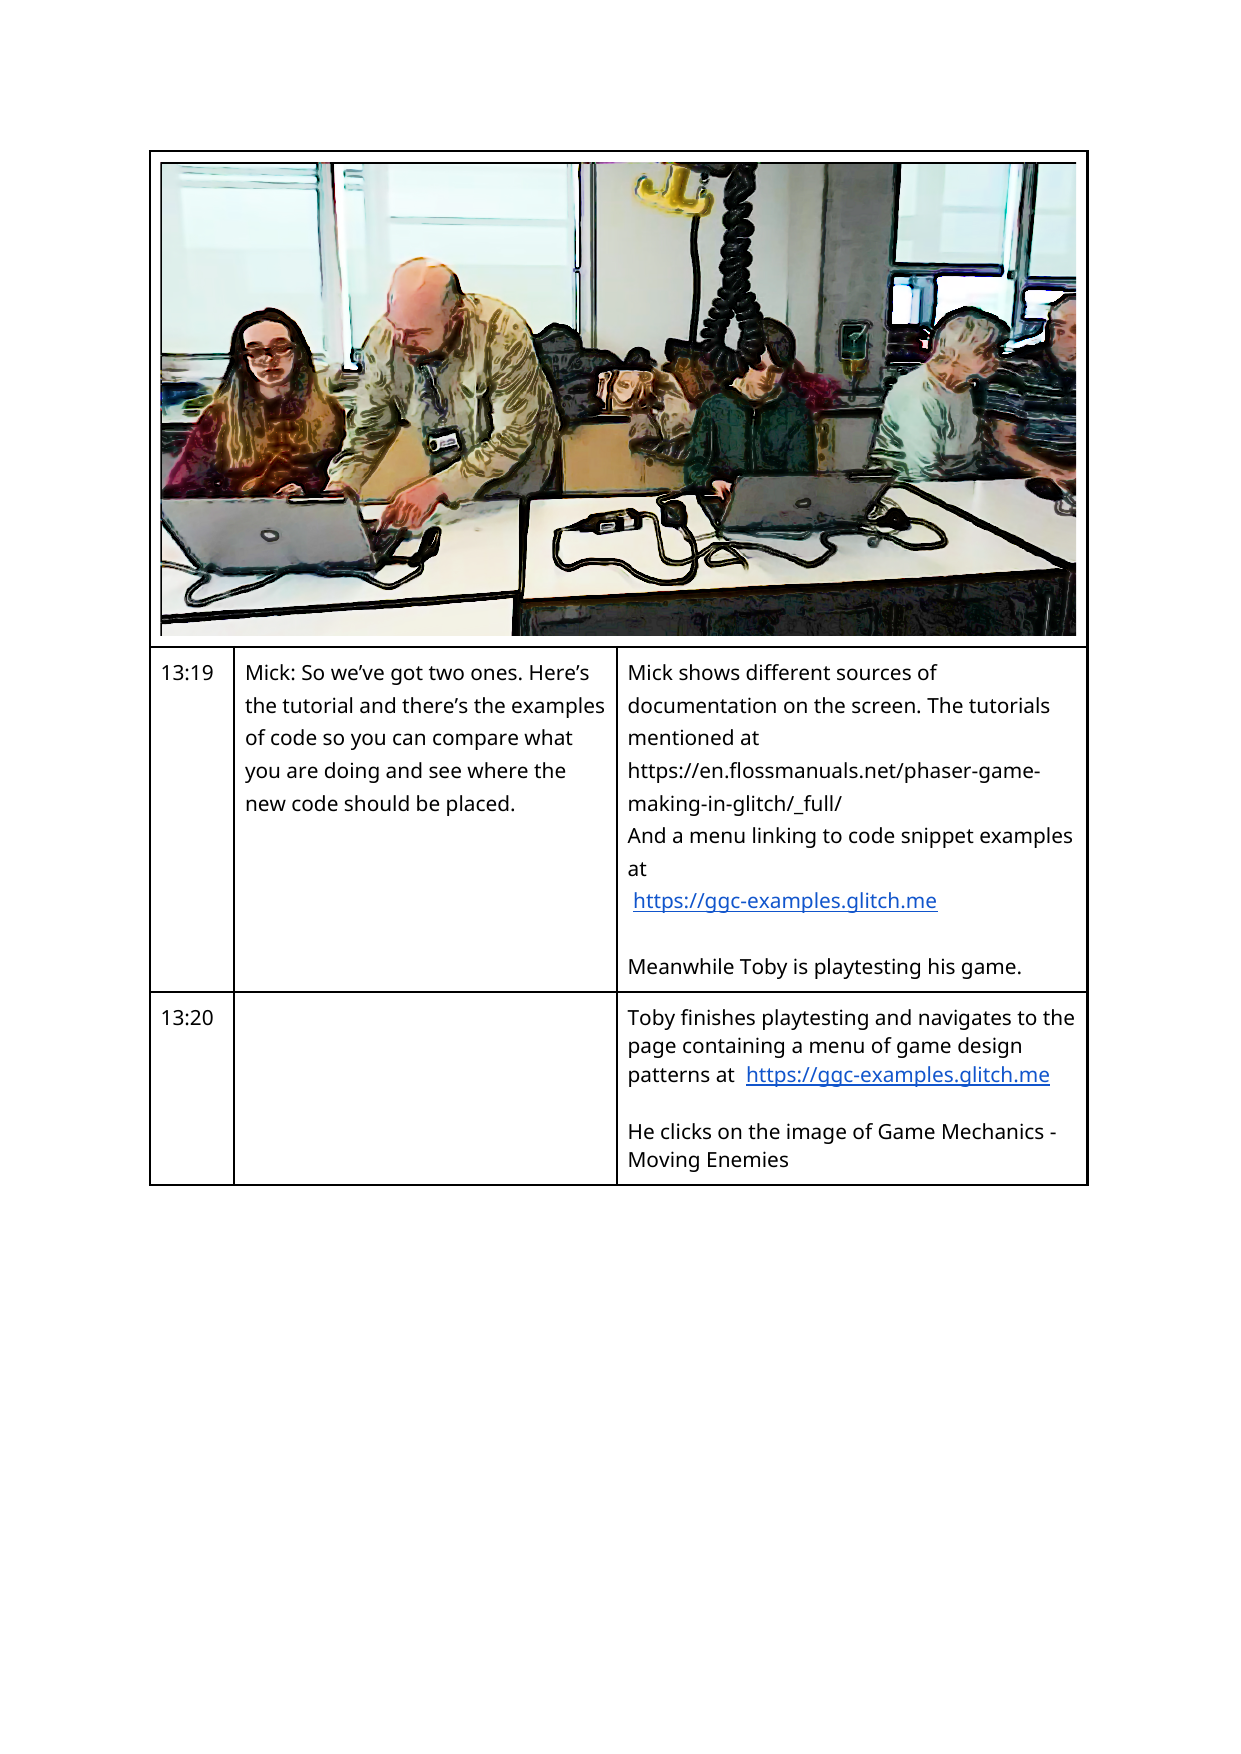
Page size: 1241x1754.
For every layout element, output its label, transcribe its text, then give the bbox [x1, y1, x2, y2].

table_cell Toby finishes playtesting and navigates to the page containing a menu of game design patterns at https://ggc-examples.glitch.me He clicks on the image of Game Mechanics - Moving Enemies [618, 993, 1086, 1184]
table_cell Mick: So we’ve got two ones. Here’s the tutorial and there’s the examples of code so you can compare what you are doing and see where the new code should be placed. [235, 648, 616, 991]
table_cell Mick shows different sources of documentation on the screen. The tutorials mentioned at https://en.flossmanuals.net/phaser-game-making-in-glitch/_full/ And a menu linking to code snippet examples at https://ggc-examples.glitch.me Meanwhile Toby is playtesting his game. [618, 648, 1086, 991]
table_cell 13:20 [151, 993, 233, 1184]
picture [160, 162, 1077, 636]
table_cell 13:19 [151, 648, 233, 991]
table_cell [151, 152, 1086, 646]
table_cell [235, 993, 616, 1184]
